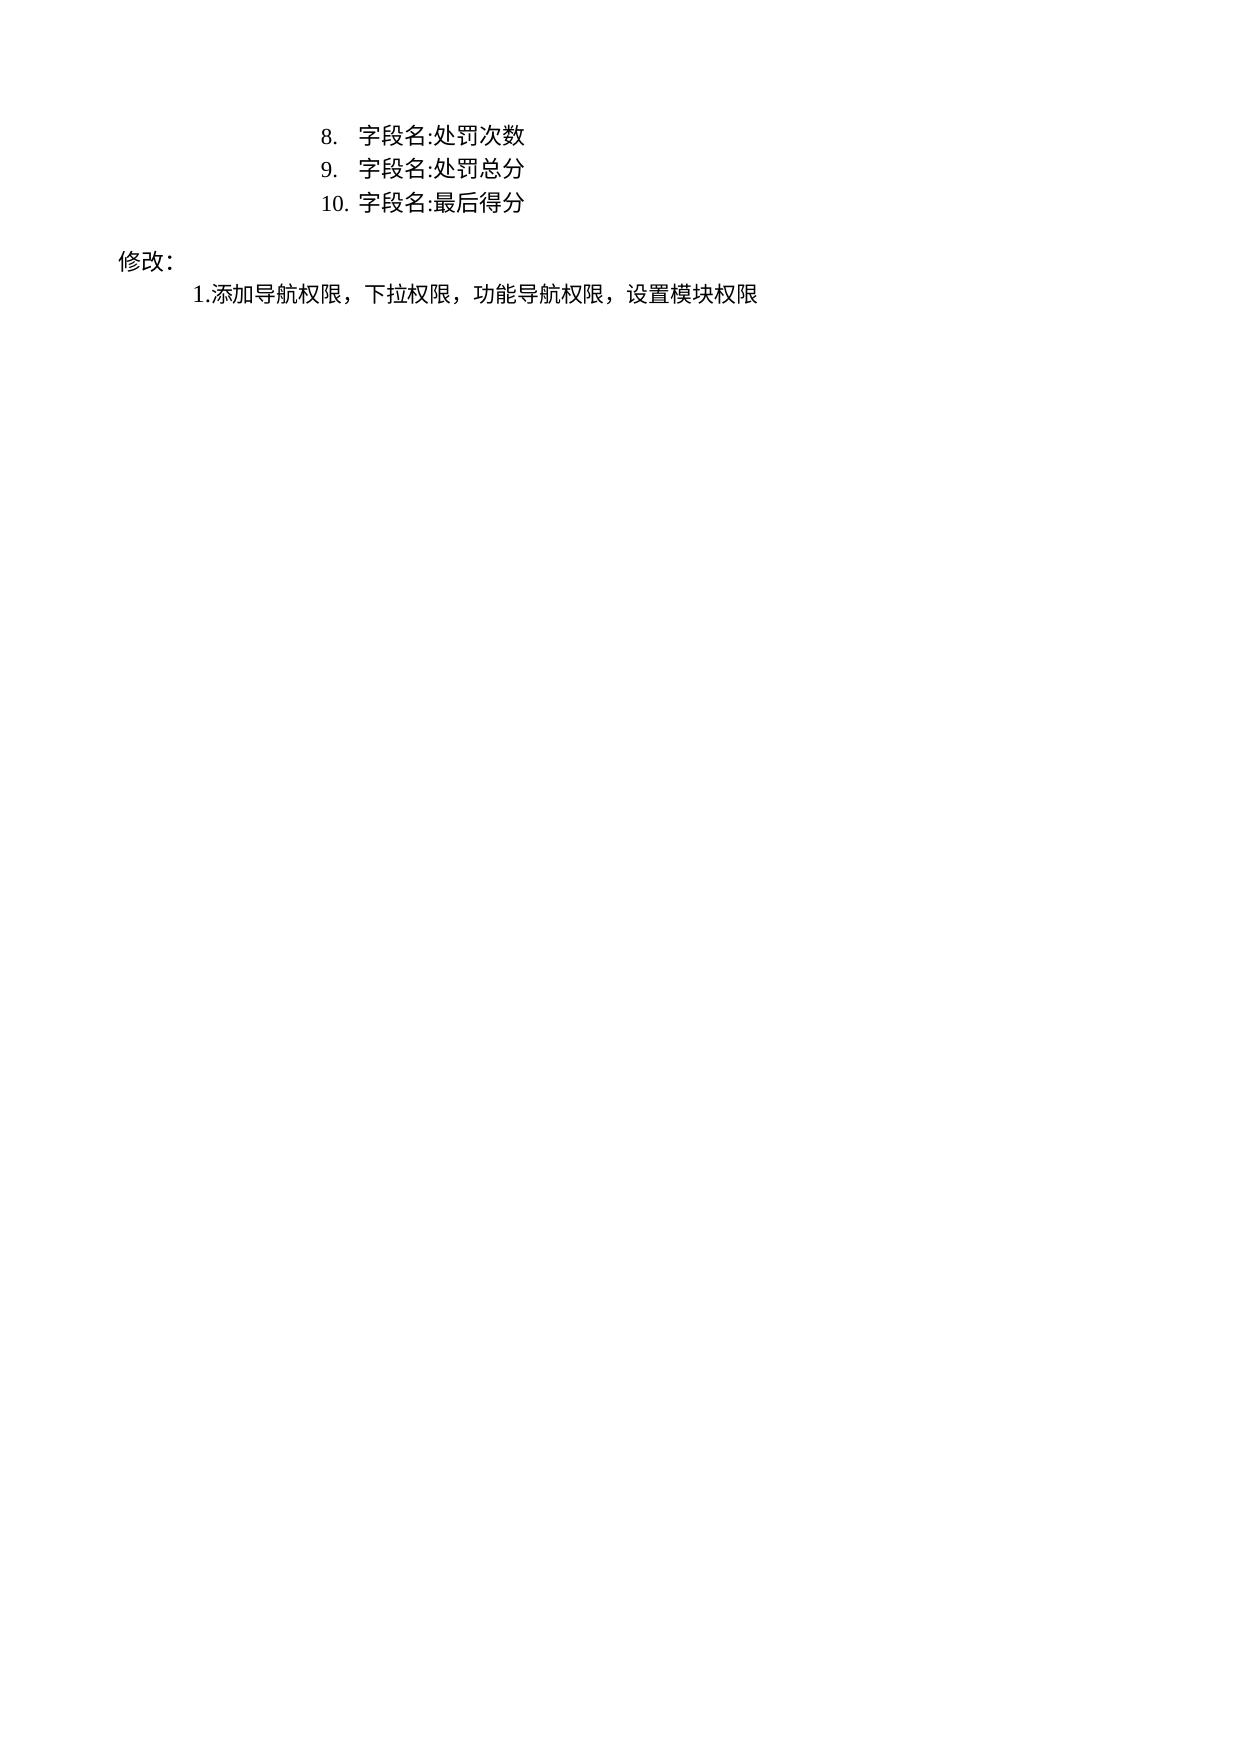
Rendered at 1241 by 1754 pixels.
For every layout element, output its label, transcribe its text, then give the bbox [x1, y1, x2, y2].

text 修改： [118, 244, 1122, 277]
list 字段名:处罚次数 [321, 118, 1122, 151]
list 字段名:处罚总分 [321, 151, 1122, 184]
text 1.添加导航权限，下拉权限，功能导航权限，设置模块权限 [118, 277, 1122, 309]
list 字段名:最后得分 [321, 184, 1122, 218]
